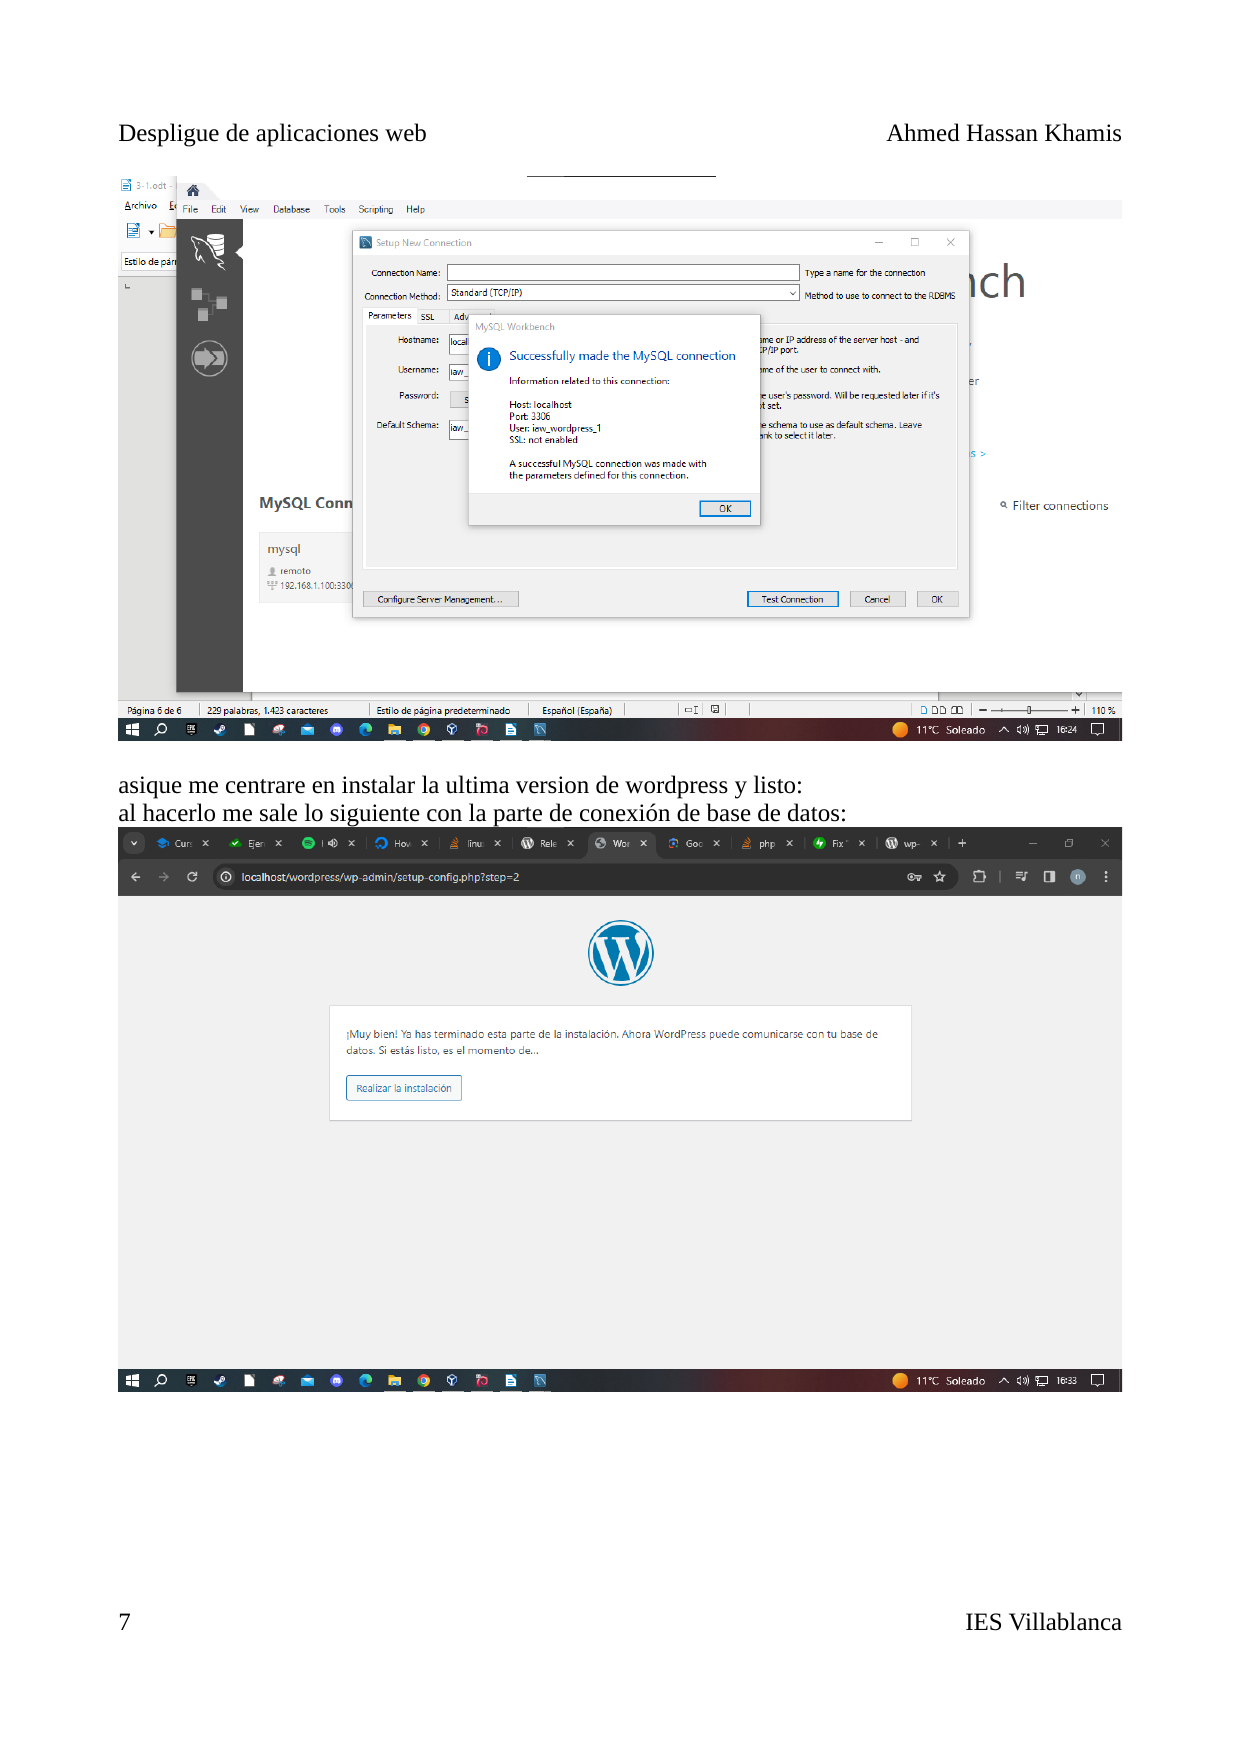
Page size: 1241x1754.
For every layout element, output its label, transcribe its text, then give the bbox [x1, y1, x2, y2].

text al hacerlo me sale lo siguiente con la parte de conexión de base de datos: [118, 798, 1122, 827]
text asique me centrare en instalar la ultima version de wordpress y listo: [118, 770, 1122, 798]
picture [118, 176, 1123, 741]
picture [118, 827, 1123, 1392]
